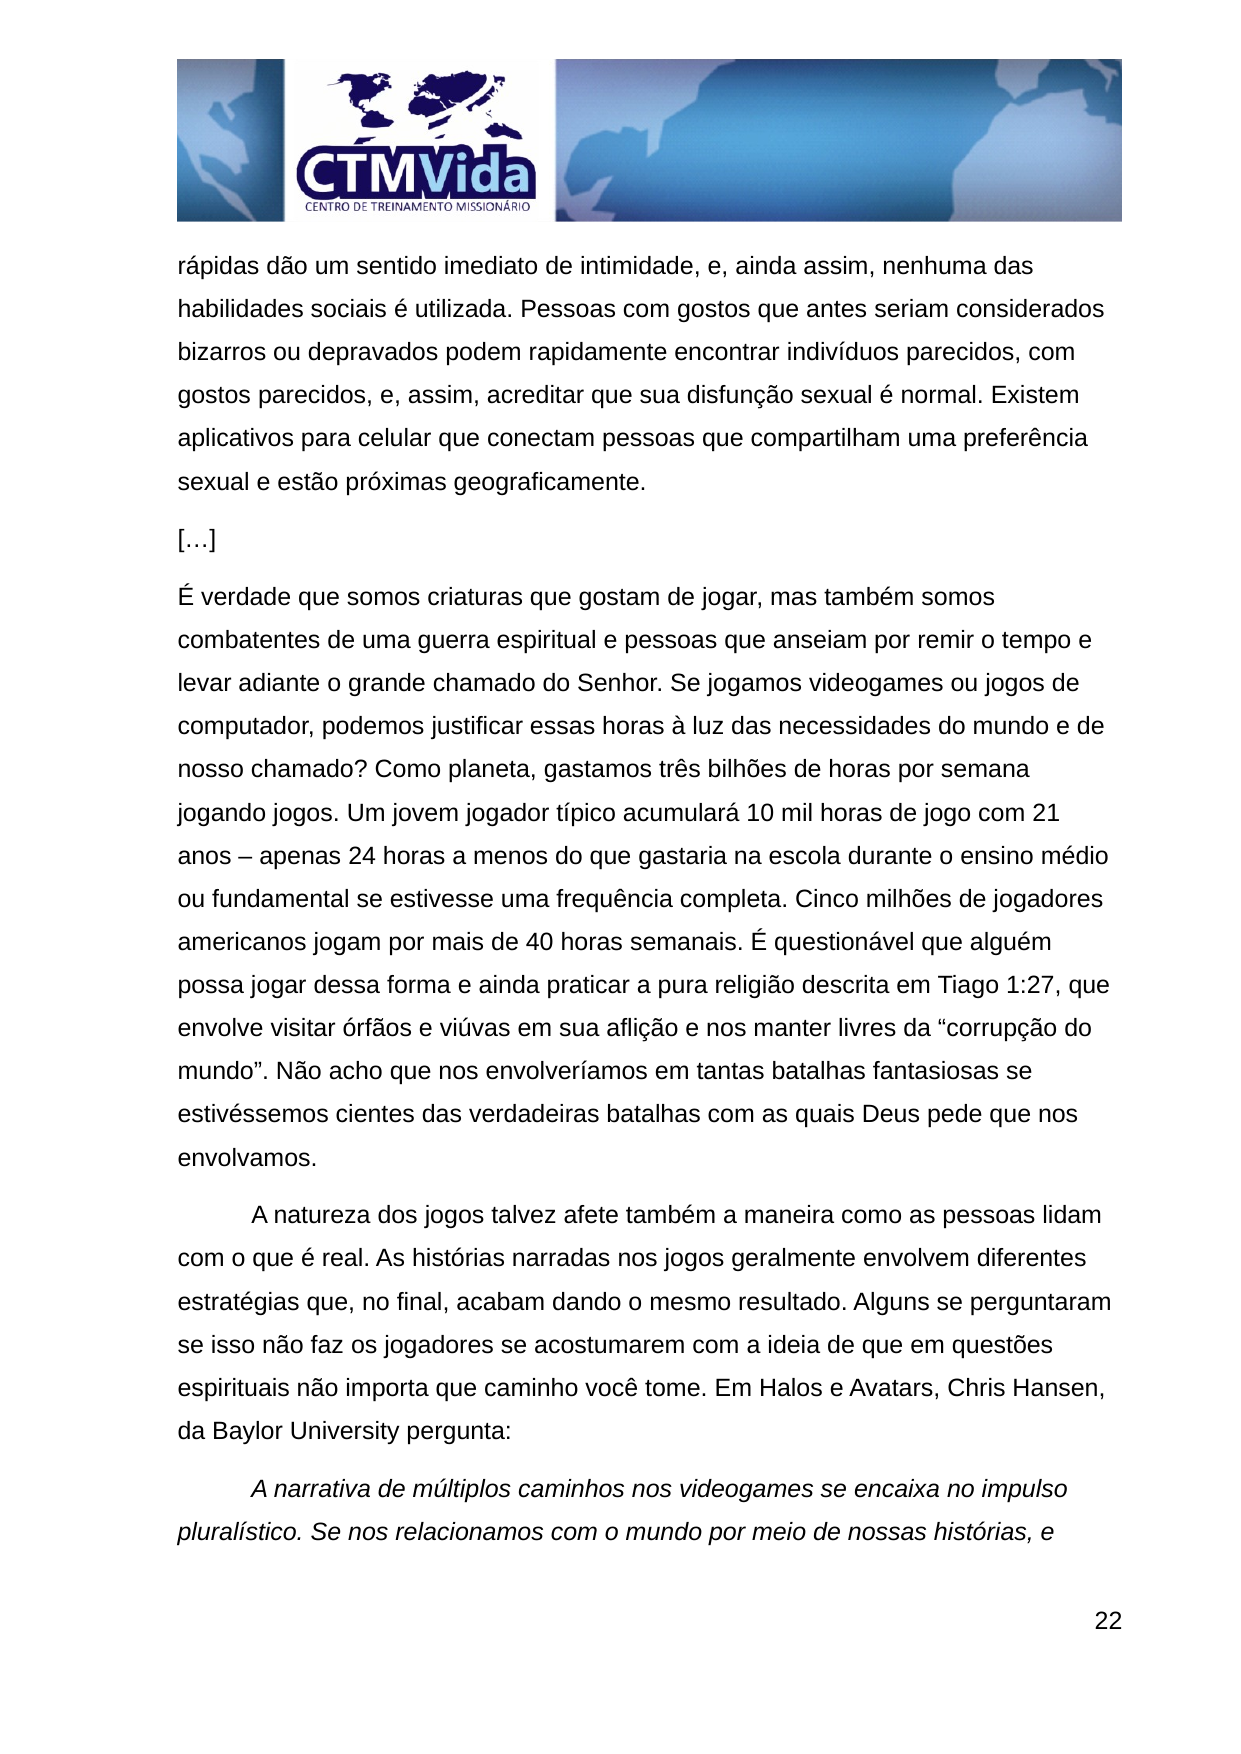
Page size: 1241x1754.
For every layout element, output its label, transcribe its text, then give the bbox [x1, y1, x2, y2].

text A natureza dos jogos talvez afete também a maneira como as pessoas lidam com o que é real. As histórias narradas nos jogos geralmente envolvem diferentes estratégias que, no final, acabam dando o mesmo resultado. Alguns se perguntaram se isso não faz os jogadores se acostumarem com a ideia de que em questões espirituais não importa que caminho você tome. Em Halos e Avatars, Chris Hansen, da Baylor University pergunta: [177, 1200, 1122, 1445]
text rápidas dão um sentido imediato de intimidade, e, ainda assim, nenhuma das habilidades sociais é utilizada. Pessoas com gostos que antes seriam considerados bizarros ou depravados podem rapidamente encontrar indivíduos parecidos, com gostos parecidos, e, assim, acreditar que sua disfunção sexual é normal. Existem aplicativos para celular que conectam pessoas que compartilham uma preferência sexual e estão próximas geograficamente. [177, 251, 1122, 495]
picture [177, 59, 1122, 222]
text É verdade que somos criaturas que gostam de jogar, mas também somos combatentes de uma guerra espiritual e pessoas que anseiam por remir o tempo e levar adiante o grande chamado do Senhor. Se jogamos videogames ou jogos de computador, podemos justificar essas horas à luz das necessidades do mundo e de nosso chamado? Como planeta, gastamos três bilhões de horas por semana jogando jogos. Um jovem jogador típico acumulará 10 mil horas de jogo com 21 anos – apenas 24 horas a menos do que gastaria na escola durante o ensino médio ou fundamental se estivesse uma frequência completa. Cinco milhões de jogadores americanos jogam por mais de 40 horas semanais. É questionável que alguém possa jogar dessa forma e ainda praticar a pura religião descrita em Tiago 1:27, que envolve visitar órfãos e viúvas em sua aflição e nos manter livres da “corrupção do mundo”. Não acho que nos envolveríamos em tantas batalhas fantasiosas se estivéssemos cientes das verdadeiras batalhas com as quais Deus pede que nos envolvamos. [177, 582, 1122, 1171]
text […] [177, 524, 1122, 553]
text A narrativa de múltiplos caminhos nos videogames se encaixa no impulso pluralístico. Se nos relacionamos com o mundo por meio de nossas histórias, e [177, 1474, 1122, 1546]
